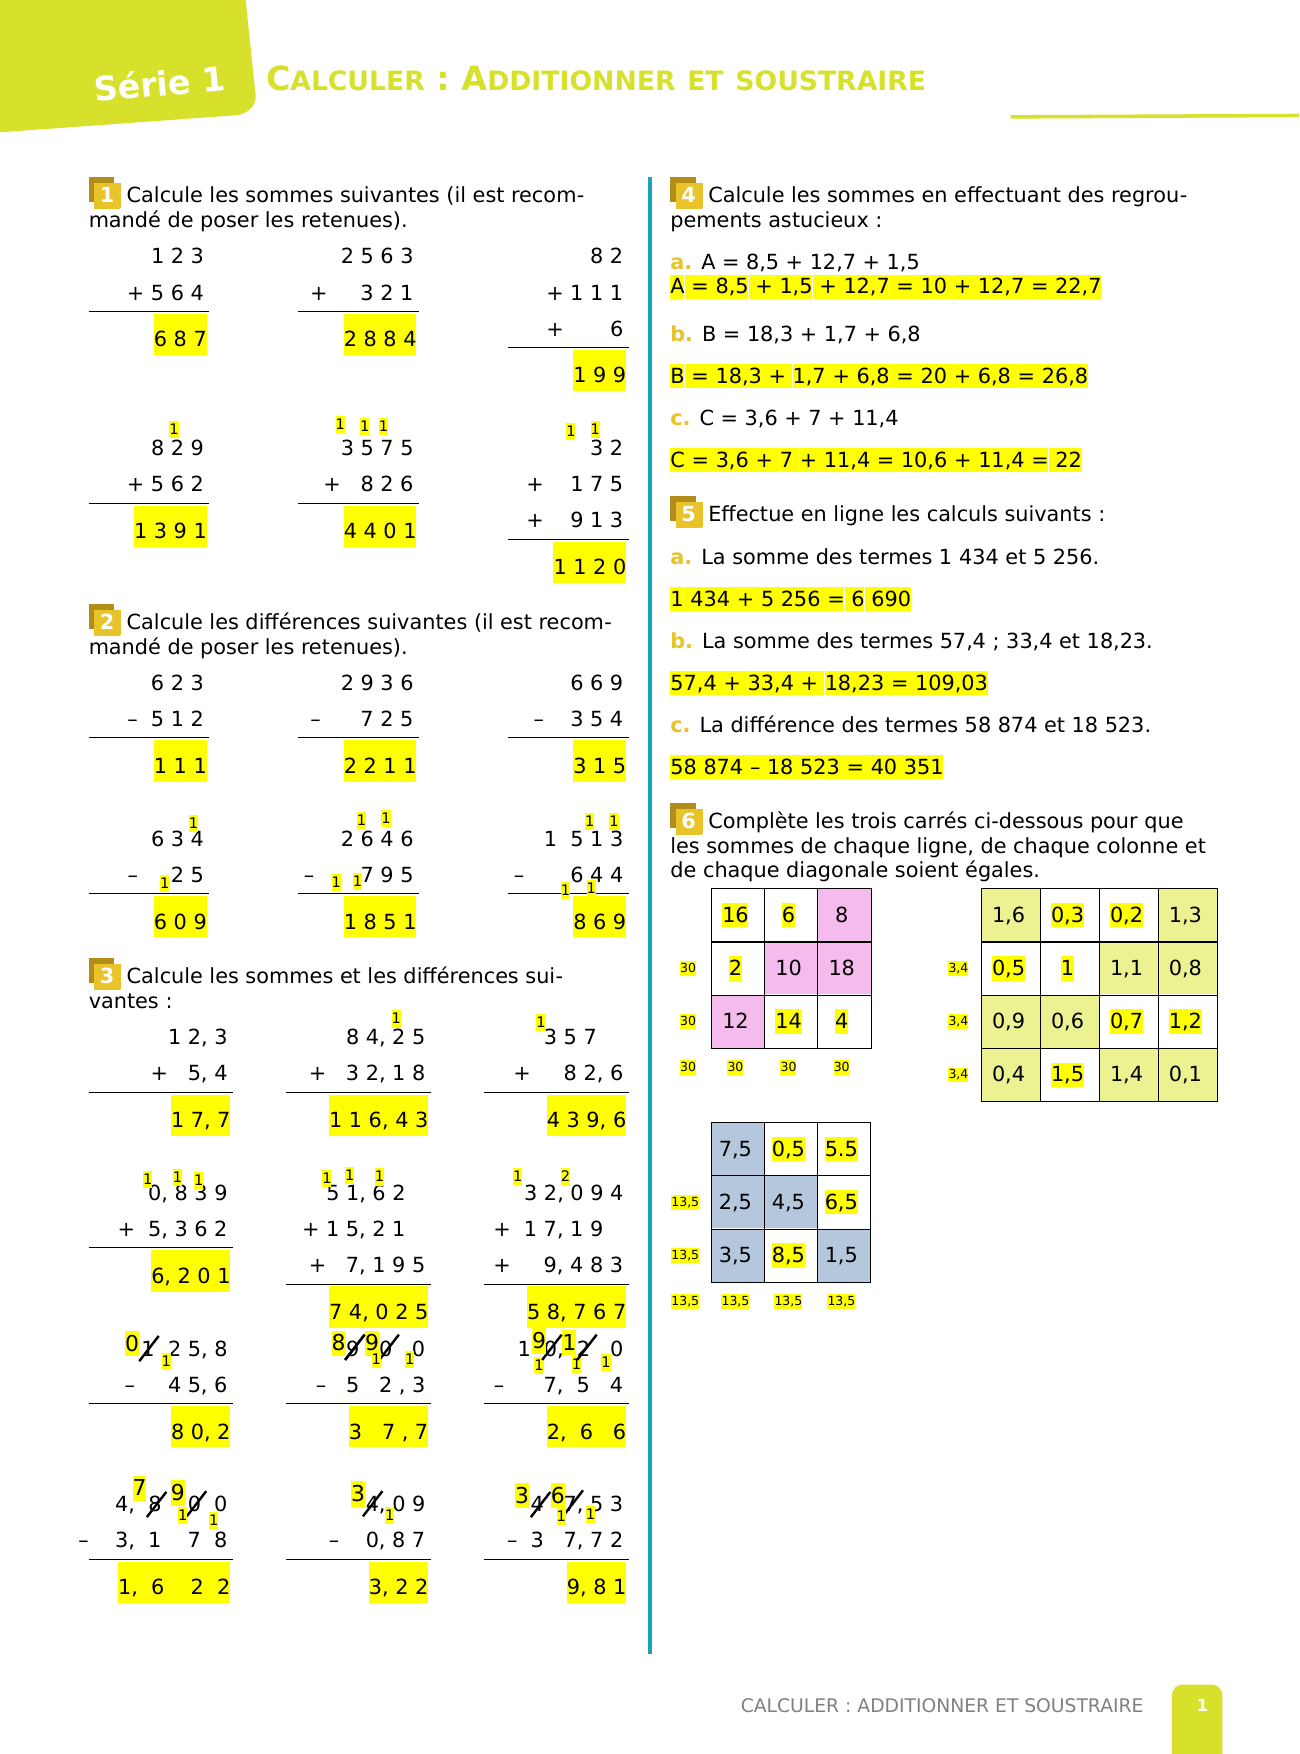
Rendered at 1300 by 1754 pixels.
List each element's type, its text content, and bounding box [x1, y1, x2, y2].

table_cell 0,1 [1159, 1049, 1217, 1101]
subtitle 57,4 + 33,4 + 18,23 = 109,03 [988, 671, 1205, 695]
subtitle Calcule les sommes en effectuant des regrou­pements astucieux : [670, 177, 1211, 232]
subtitle – 0, 8 7 [286, 1528, 425, 1553]
text 2 8 8 4 [298, 312, 419, 358]
subtitle 1 2 3 [88, 244, 204, 269]
subtitle 1 5 1 3 [508, 827, 623, 851]
text 5 8, 7 6 7 [484, 1285, 629, 1331]
subtitle + 6 [508, 317, 623, 341]
table_cell 30 [818, 1049, 871, 1086]
table_cell 30 [765, 1049, 818, 1086]
table_cell 1,4 [1100, 1049, 1158, 1101]
subtitle 1 0, 2 0 [544, 1337, 592, 1361]
table_cell 1,1 [1100, 943, 1158, 994]
table_header [940, 888, 981, 941]
text 1 1 2 0 [508, 540, 629, 586]
subtitle 4, 8 0 0 [189, 1492, 227, 1517]
subtitle 4, 8 0 0 [88, 1492, 163, 1517]
subtitle 1 0, 2 0 [484, 1337, 557, 1361]
text 9, 8 1 [484, 1560, 629, 1606]
subtitle – 3 5 4 [508, 707, 623, 731]
text 8 6 9 [508, 894, 629, 940]
list La somme des termes 57,4 ; 33,4 et 18,23. [670, 629, 1211, 653]
table_cell 0,5 [982, 943, 1040, 994]
subtitle + 7, 1 9 5 [286, 1253, 425, 1277]
table_header [664, 1122, 711, 1175]
table_cell 14 [765, 996, 817, 1048]
subtitle 8 2 [508, 244, 623, 269]
subtitle 4, 8 0 0 [150, 1492, 203, 1517]
subtitle + 5, 4 [88, 1061, 227, 1086]
subtitle 2 5 6 3 [298, 244, 413, 269]
text 7 4, 0 2 5 [286, 1285, 431, 1331]
subtitle 0, 8 3 9 [88, 1181, 227, 1205]
subtitle 58 874 – 18 523 = 40 351 [943, 755, 1205, 779]
subtitle 8 2 9 [88, 436, 204, 461]
text 8 0, 2 [88, 1404, 233, 1450]
subtitle + 3 2, 1 8 [286, 1061, 425, 1086]
subtitle + 5, 3 6 2 [88, 1217, 227, 1241]
subtitle 3 5 7 [484, 1025, 623, 1049]
subtitle + 5 6 2 [88, 472, 204, 497]
subtitle 6 6 9 [508, 671, 623, 695]
subtitle 6 2 3 [88, 671, 204, 695]
text 1 1 1 [88, 738, 209, 784]
table_cell 1 [1041, 943, 1099, 994]
subtitle – 7, 5 4 [484, 1373, 623, 1397]
text 1 3 9 1 [88, 504, 209, 550]
subtitle Complète les trois carrés ci-dessous pour que les sommes de chaque ligne, de chaque colonne et de chaque diagonale soient égales. [670, 803, 1211, 882]
table_cell 8,5 [765, 1230, 817, 1282]
table_cell 13,5 [765, 1283, 818, 1320]
table_cell 30 [670, 1048, 712, 1086]
list A = 8,5 + 12,7 + 1,5 A = 8,5 + 1,5 + 12,7 = 10 + 12,7 = 22,7 [670, 250, 1211, 299]
subtitle 4, 0 9 [365, 1492, 425, 1517]
list La différence des termes 58 874 et 18 523. [670, 713, 1211, 737]
table_cell 3,4 [940, 995, 981, 1048]
subtitle 3 5 7 5 [298, 436, 413, 461]
table_cell 13,5 [712, 1283, 765, 1320]
text 4 3 9, 6 [484, 1093, 629, 1139]
subtitle + 9 1 3 [508, 508, 623, 533]
text 1 9 9 [508, 348, 629, 394]
text 6 8 7 [88, 312, 209, 358]
subtitle 1 2 5, 8 [88, 1337, 155, 1361]
text 1 7, 7 [88, 1093, 233, 1139]
subtitle – 7 2 5 [298, 707, 413, 731]
table_cell 30 [712, 1049, 765, 1086]
subtitle 1 434 + 5 256 = 6 690 [911, 587, 1205, 611]
subtitle – 3, 1 7 8 [77, 1528, 227, 1553]
subtitle 4 7, 5 3 [565, 1492, 623, 1517]
table_cell 0,4 [982, 1049, 1040, 1101]
table_cell 2 [712, 943, 764, 994]
table_header 1,6 [982, 889, 1040, 941]
subtitle + 5 6 4 [88, 281, 204, 305]
text 6, 2 0 1 [88, 1248, 233, 1294]
subtitle – 6 4 4 [508, 863, 623, 887]
subtitle Calcule les différences suivantes (il est recom­mandé de poser les retenues). [88, 604, 629, 659]
table_cell 0,9 [982, 996, 1040, 1048]
table_header 0,3 [1041, 889, 1099, 941]
table_cell 4 [818, 996, 871, 1048]
subtitle – 7 9 5 [298, 863, 413, 887]
table_cell 13,5 [664, 1282, 712, 1320]
table_header 6 [765, 889, 817, 941]
subtitle – 4 5, 6 [88, 1373, 227, 1397]
subtitle + 3 2 1 [298, 281, 413, 305]
subtitle 2 9 3 6 [298, 671, 413, 695]
table_cell 4,5 [765, 1176, 817, 1228]
table_cell 0,8 [1159, 943, 1217, 994]
subtitle – 3 7, 7 2 [484, 1528, 623, 1553]
list C = 3,6 + 7 + 11,4 [670, 406, 1211, 431]
subtitle 1 2 5, 8 [142, 1337, 227, 1361]
table_header 0,5 [765, 1123, 817, 1175]
text 1 8 5 1 [298, 894, 419, 940]
table_cell 1,5 [818, 1230, 870, 1282]
table_cell 13,5 [664, 1229, 711, 1282]
table_cell 3,4 [940, 1048, 981, 1101]
table_cell 1,2 [1159, 996, 1217, 1048]
subtitle 1 0, 2 0 [579, 1337, 623, 1361]
subtitle C = 3,6 + 7 + 11,4 = 10,6 + 11,4 = 22 [1082, 448, 1205, 472]
list B = 18,3 + 1,7 + 6,8 [670, 322, 1211, 347]
subtitle 6 3 4 [88, 827, 204, 851]
table_cell 13,5 [818, 1283, 871, 1320]
table_cell 10 [765, 943, 817, 994]
table_header 8 [818, 889, 871, 941]
table_header [670, 888, 711, 941]
subtitle 8 4, 2 5 [286, 1025, 425, 1049]
text 1, 6 2 2 [88, 1560, 233, 1606]
text 2 2 1 1 [298, 738, 419, 784]
text 1 1 6, 4 3 [286, 1093, 431, 1139]
subtitle + 1 7 5 [508, 472, 623, 497]
table_cell 6,5 [818, 1176, 870, 1228]
table_header 0,2 [1100, 889, 1158, 941]
table_cell 3,4 [940, 941, 981, 994]
text 2, 6 6 [484, 1404, 629, 1450]
subtitle – 5 2 , 3 [286, 1373, 425, 1397]
subtitle + 1 5, 2 1 [286, 1217, 425, 1241]
table_cell 0,6 [1041, 996, 1099, 1048]
text 4 4 0 1 [298, 504, 419, 550]
table_header 1,3 [1159, 889, 1217, 941]
subtitle – 2 5 [88, 863, 204, 887]
subtitle Calcule les sommes suivantes (il est recom­mandé de poser les retenues). [88, 177, 629, 232]
table_cell 2,5 [712, 1176, 764, 1228]
table_cell 12 [712, 996, 764, 1048]
subtitle 9 0 0 [286, 1337, 360, 1361]
table_header 7,5 [712, 1123, 764, 1175]
subtitle 4 7, 5 3 [484, 1492, 548, 1517]
table_cell 1,5 [1041, 1049, 1099, 1101]
text 6 0 9 [88, 894, 209, 940]
subtitle B = 18,3 + 1,7 + 6,8 = 20 + 6,8 = 26,8 [1088, 364, 1205, 388]
table_cell 0,7 [1100, 996, 1158, 1048]
table_cell 13,5 [664, 1175, 711, 1228]
subtitle 4 7, 5 3 [534, 1492, 579, 1517]
table_cell 30 [670, 995, 711, 1048]
subtitle 9 0 0 [347, 1337, 394, 1361]
text 3 1 5 [508, 738, 629, 784]
subtitle 5 1, 6 2 [286, 1181, 425, 1205]
table_header 5,5 [818, 1123, 870, 1175]
table_cell 30 [670, 941, 711, 994]
list La somme des termes 1 434 et 5 256. [670, 545, 1211, 569]
subtitle + 9, 4 8 3 [484, 1253, 623, 1277]
subtitle – 5 1 2 [88, 707, 204, 731]
table_cell 18 [818, 943, 871, 994]
text 3, 2 2 [286, 1560, 431, 1606]
subtitle 9 0 0 [381, 1337, 425, 1361]
subtitle 4, 0 9 [286, 1492, 379, 1517]
subtitle + 1 7, 1 9 [484, 1217, 623, 1241]
table_header 16 [712, 889, 764, 941]
subtitle 3 2 [508, 436, 623, 461]
subtitle + 1 1 1 [508, 281, 623, 305]
subtitle Effectue en ligne les calculs suivants : [696, 496, 1211, 527]
subtitle 1 2, 3 [88, 1025, 227, 1049]
subtitle 2 6 4 6 [298, 827, 413, 851]
subtitle Calcule les sommes et les différences sui­vantes : [88, 958, 629, 1013]
table_cell 3,5 [712, 1230, 764, 1282]
text 3 7 , 7 [286, 1404, 431, 1450]
subtitle 3 2, 0 9 4 [484, 1181, 623, 1205]
subtitle + 8 2, 6 [484, 1061, 623, 1086]
subtitle + 8 2 6 [298, 472, 413, 497]
